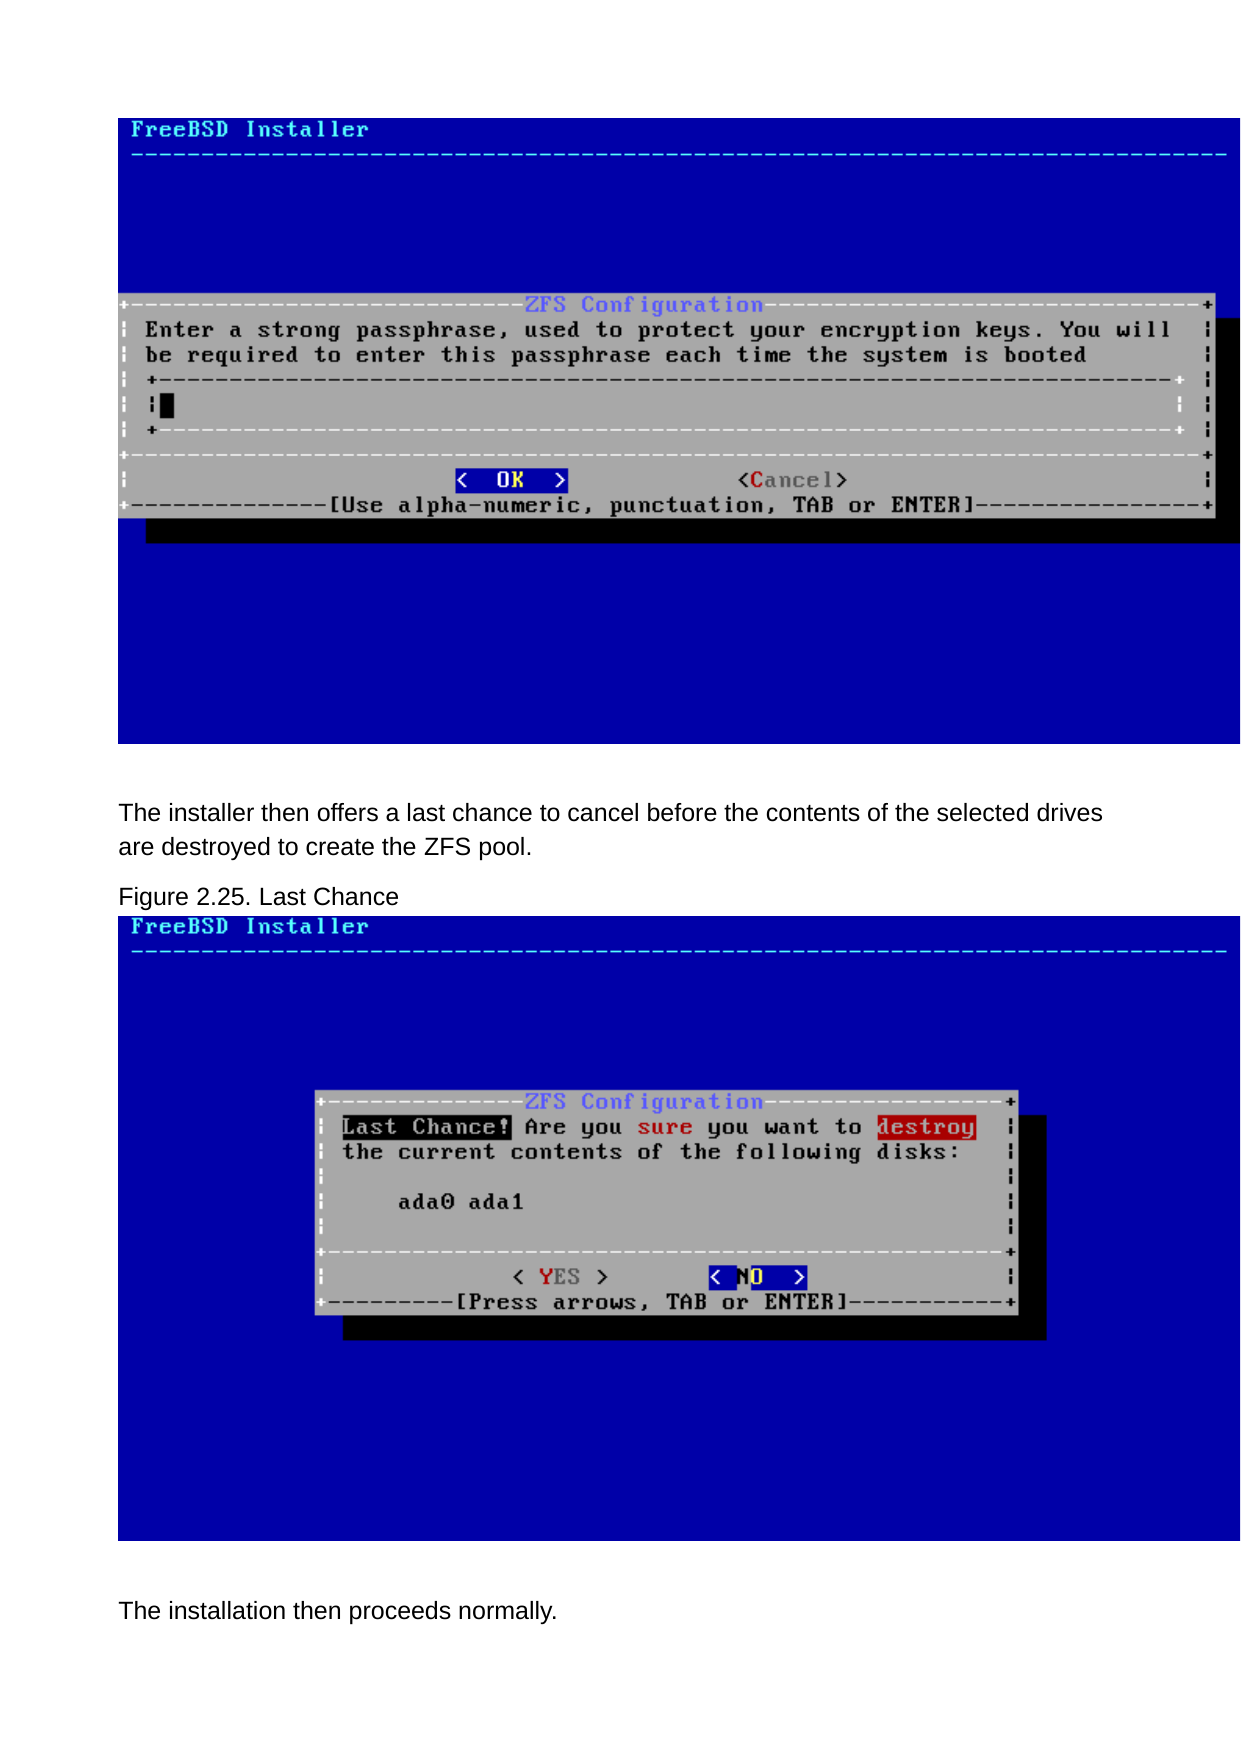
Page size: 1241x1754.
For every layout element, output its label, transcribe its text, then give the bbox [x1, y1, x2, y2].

picture [118, 916, 1241, 1541]
picture [118, 118, 1241, 744]
text The installer then offers a last chance to cancel before the contents of the selected drives are destroyed to create the ZFS pool. [118, 798, 1122, 861]
text The installation then proceeds normally. [118, 1596, 1122, 1624]
text Figure 2.25. Last Chance [118, 881, 1122, 910]
